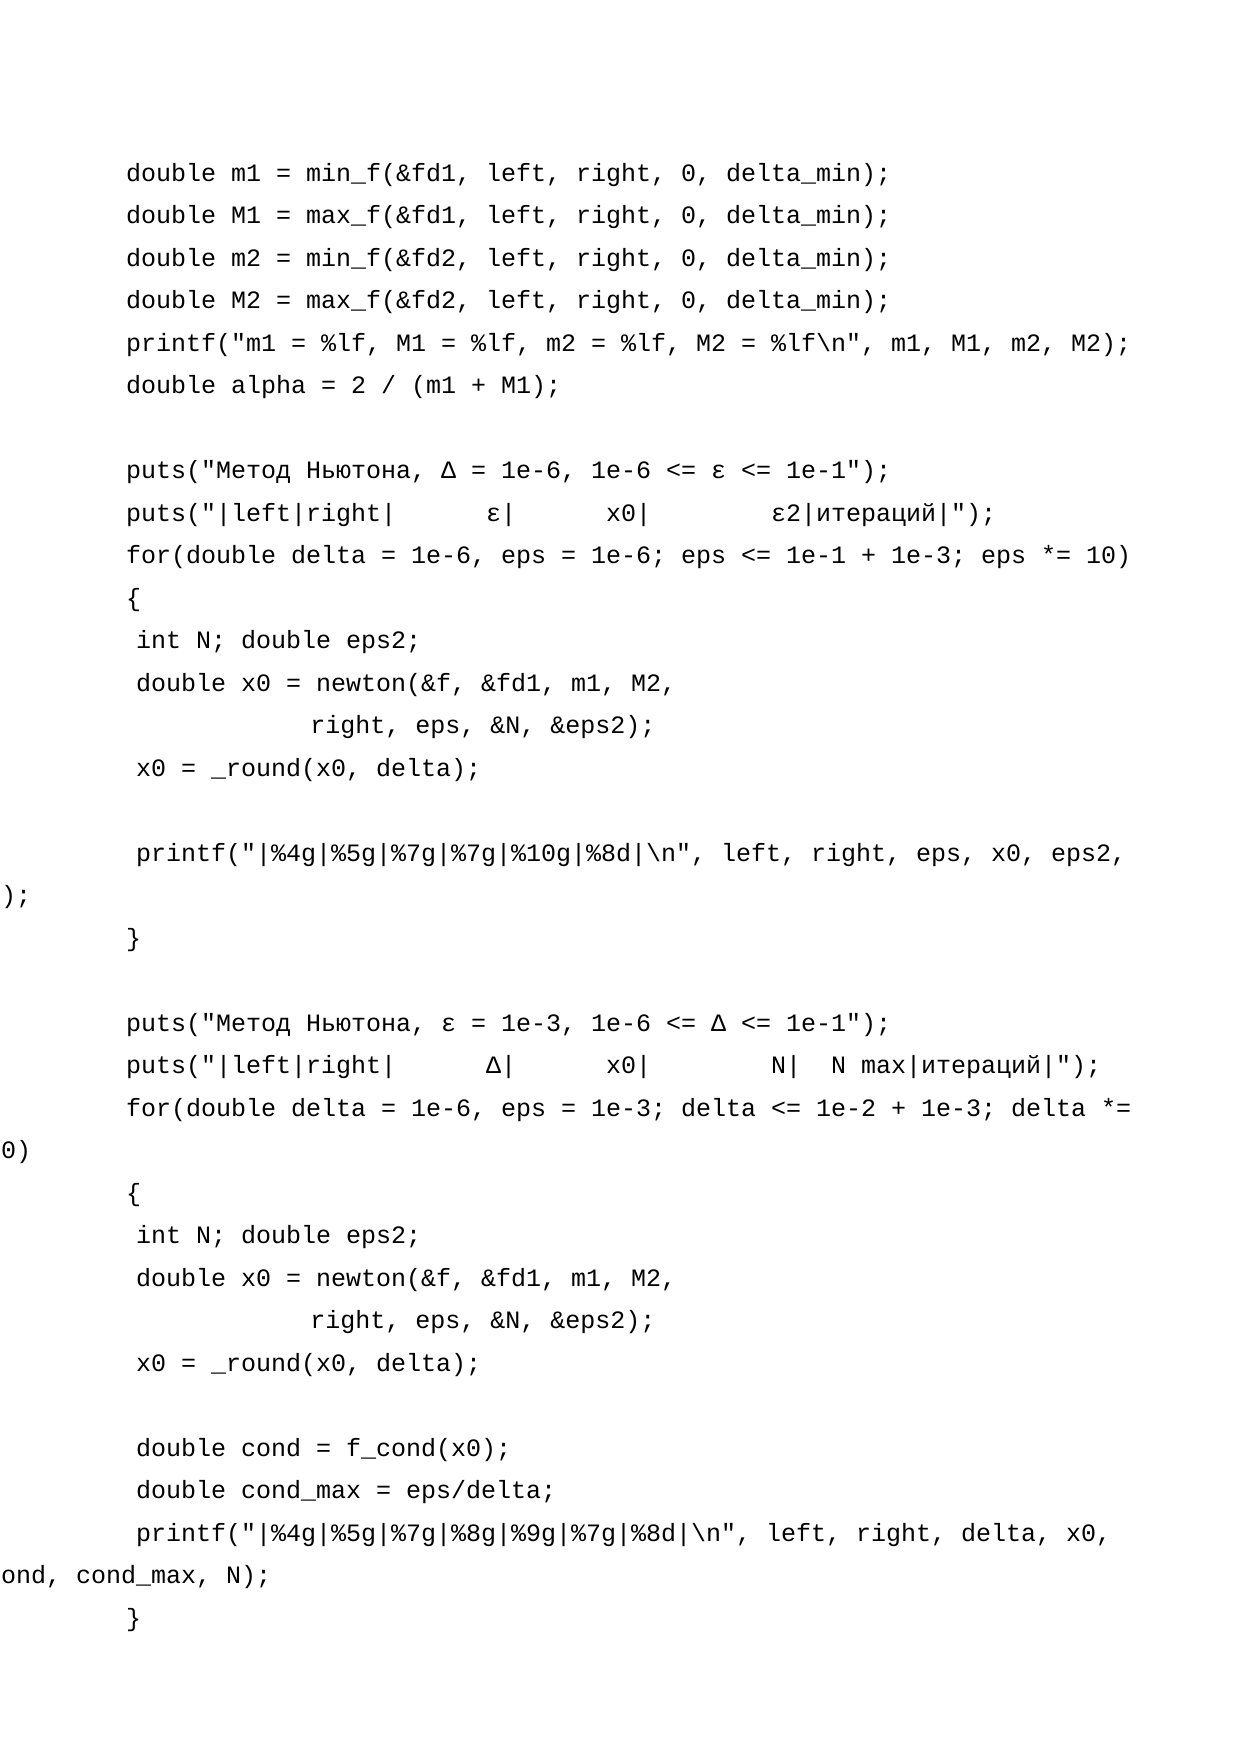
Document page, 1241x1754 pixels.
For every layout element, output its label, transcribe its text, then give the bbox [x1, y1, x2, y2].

text printf("|%4g|%5g|%7g|%7g|%10g|%8d|\n", left, right, eps, x0, eps2, N); [0, 841, 1152, 911]
text right, eps, &N, &eps2); [0, 713, 1152, 741]
text } [0, 1606, 1152, 1634]
text puts("|left|right| ε| x0| ε2|итераций|"); [0, 501, 1152, 529]
text for(double delta = 1e-6, eps = 1e-6; eps <= 1e-1 + 1e-3; eps *= 10) [0, 543, 1152, 571]
text double m2 = min_f(&fd2, left, right, 0, delta_min); [0, 246, 1152, 274]
text int N; double eps2; [0, 628, 1152, 656]
text x0 = _round(x0, delta); [0, 1351, 1152, 1379]
text { [0, 1181, 1152, 1209]
text printf("m1 = %lf, M1 = %lf, m2 = %lf, M2 = %lf\n", m1, M1, m2, M2); [0, 331, 1152, 359]
text } [0, 926, 1152, 954]
text int N; double eps2; [0, 1223, 1152, 1251]
text double alpha = 2 / (m1 + M1); [0, 373, 1152, 401]
text double M1 = max_f(&fd1, left, right, 0, delta_min); [0, 203, 1152, 231]
text double x0 = newton(&f, &fd1, m1, M2, [0, 671, 1152, 699]
text double cond_max = eps/delta; [0, 1478, 1152, 1506]
text for(double delta = 1e-6, eps = 1e-3; delta <= 1e-2 + 1e-3; delta *= 10) [0, 1096, 1152, 1166]
text printf("|%4g|%5g|%7g|%8g|%9g|%7g|%8d|\n", left, right, delta, x0, cond, cond_max, N); [0, 1521, 1152, 1591]
text double M2 = max_f(&fd2, left, right, 0, delta_min); [0, 288, 1152, 316]
text { [0, 586, 1152, 614]
text double m1 = min_f(&fd1, left, right, 0, delta_min); [0, 161, 1152, 189]
text puts("Метод Ньютона, Δ = 1e-6, 1e-6 <= ε <= 1e-1"); [0, 458, 1152, 486]
text right, eps, &N, &eps2); [0, 1308, 1152, 1336]
text puts("|left|right| Δ| x0| N| N max|итераций|"); [0, 1053, 1152, 1081]
text double x0 = newton(&f, &fd1, m1, M2, [0, 1266, 1152, 1294]
text puts("Метод Ньютона, ε = 1e-3, 1e-6 <= Δ <= 1e-1"); [0, 1011, 1152, 1039]
text x0 = _round(x0, delta); [0, 756, 1152, 784]
text double cond = f_cond(x0); [0, 1436, 1152, 1464]
